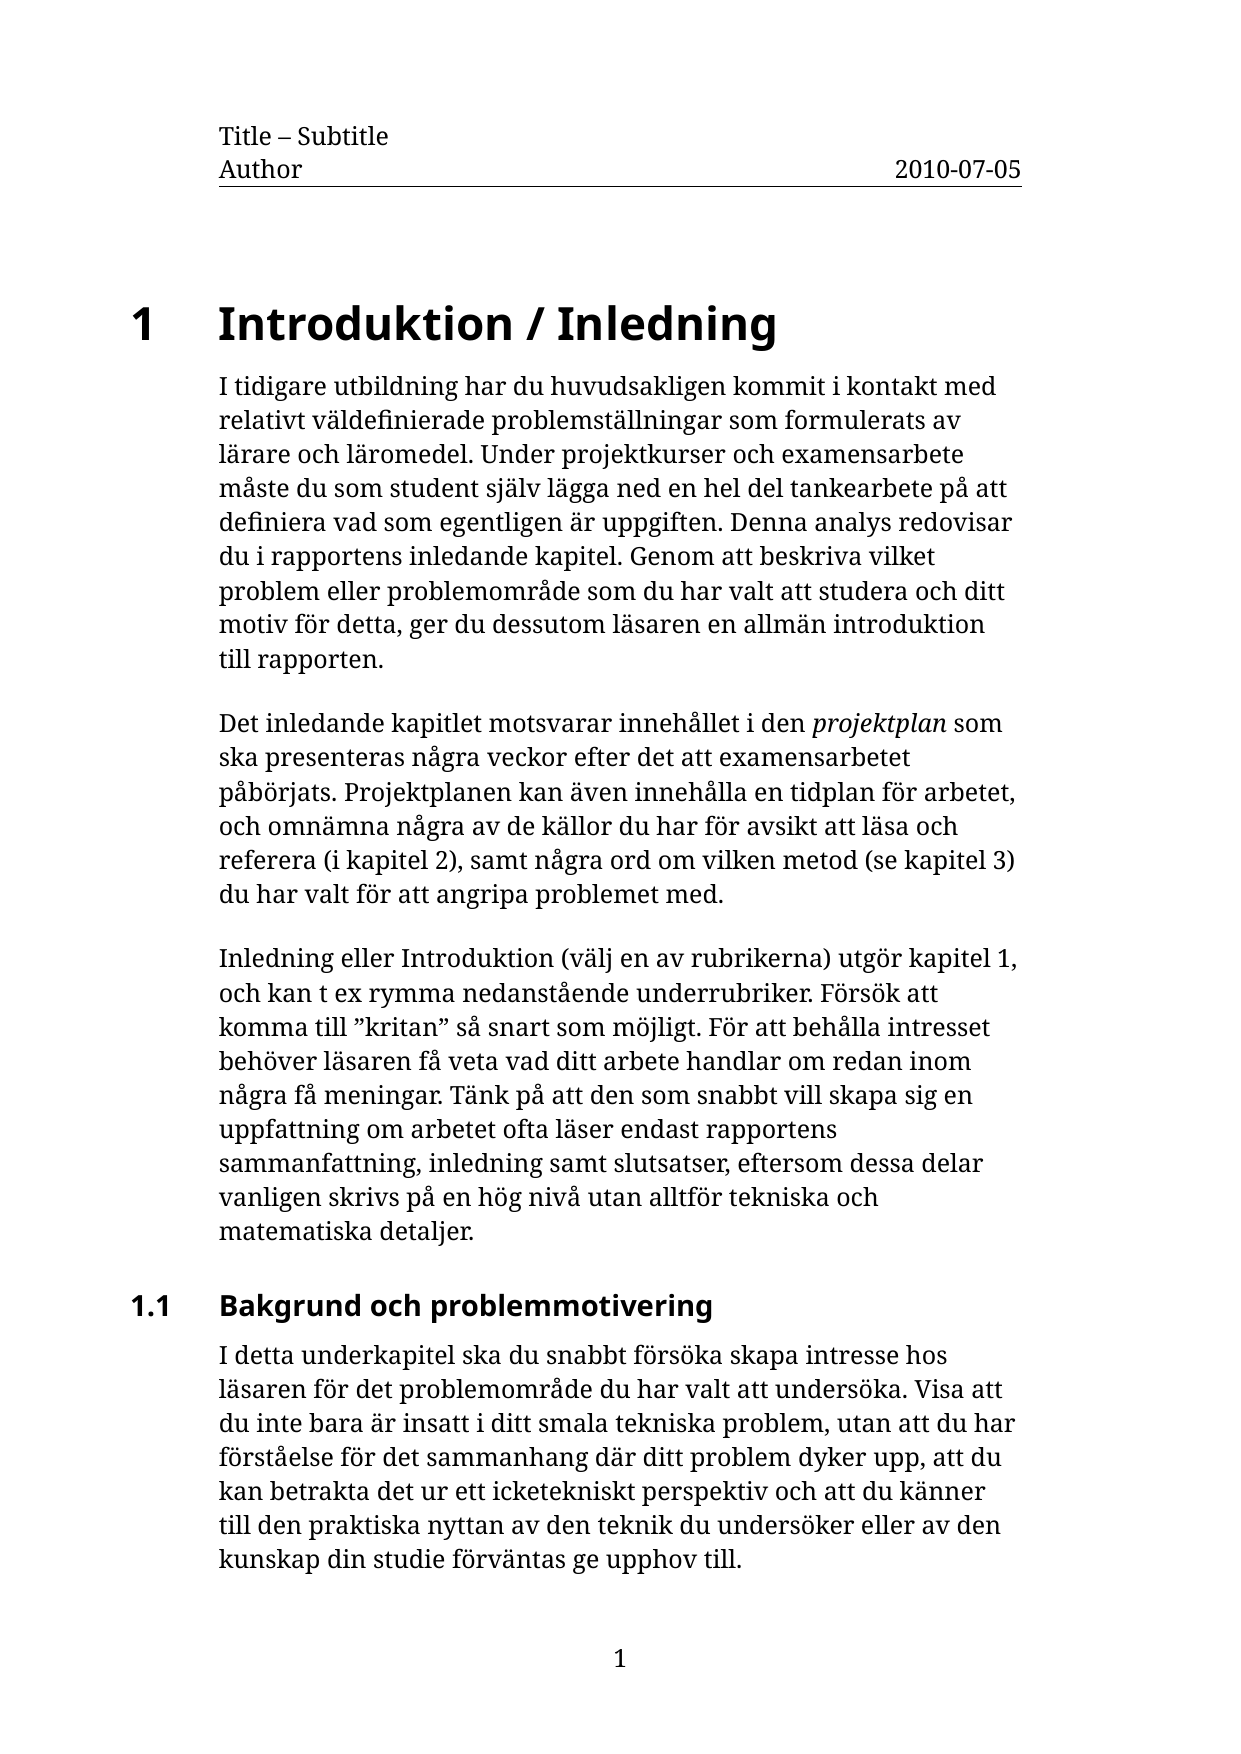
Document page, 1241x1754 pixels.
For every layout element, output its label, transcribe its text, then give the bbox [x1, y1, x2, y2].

subtitle Bakgrund och problemmotivering [130, 1285, 1022, 1324]
text I tidigare utbildning har du huvudsakligen kommit i kontakt med relativt väldefinierade problemställningar som formulerats av lärare och läromedel. Under projektkurser och examensarbete måste du som student själv lägga ned en hel del tankearbete på att definiera vad som egentligen är uppgiften. Denna analys redovisar du i rapportens inledande kapitel. Genom att beskriva vilket problem eller problemområde som du har valt att studera och ditt motiv för detta, ger du dessutom läsaren en allmän introduktion till rapporten. [218, 369, 1022, 675]
text Inledning eller Introduktion (välj en av rubrikerna) utgör kapitel 1, och kan t ex rymma nedanstående underrubriker. Försök att komma till ”kritan” så snart som möjligt. För att behålla intresset behöver läsaren få veta vad ditt arbete handlar om redan inom några få meningar. Tänk på att den som snabbt vill skapa sig en uppfattning om arbetet ofta läser endast rapportens sammanfattning, inledning samt slutsatser, eftersom dessa delar vanligen skrivs på en hög nivå utan alltför tekniska och matematiska detaljer. [218, 941, 1022, 1248]
text I detta underkapitel ska du snabbt försöka skapa intresse hos läsaren för det problemområde du har valt att undersöka. Visa att du inte bara är insatt i ditt smala tekniska problem, utan att du har förståelse för det sammanhang där ditt problem dyker upp, att du kan betrakta det ur ett icketekniskt perspektiv och att du känner till den praktiska nyttan av den teknik du undersöker eller av den kunskap din studie förväntas ge upphov till. [218, 1338, 1022, 1576]
text Det inledande kapitlet motsvarar innehållet i den projektplan som ska presenteras några veckor efter det att examensarbetet påbörjats. Projektplanen kan även innehålla en tidplan för arbetet, och omnämna några av de källor du har för avsikt att läsa och referera (i kapitel 2), samt några ord om vilken metod (se kapitel 3) du har valt för att angripa problemet med. [218, 706, 1022, 910]
subtitle Introduktion / Inledning [130, 291, 1022, 353]
